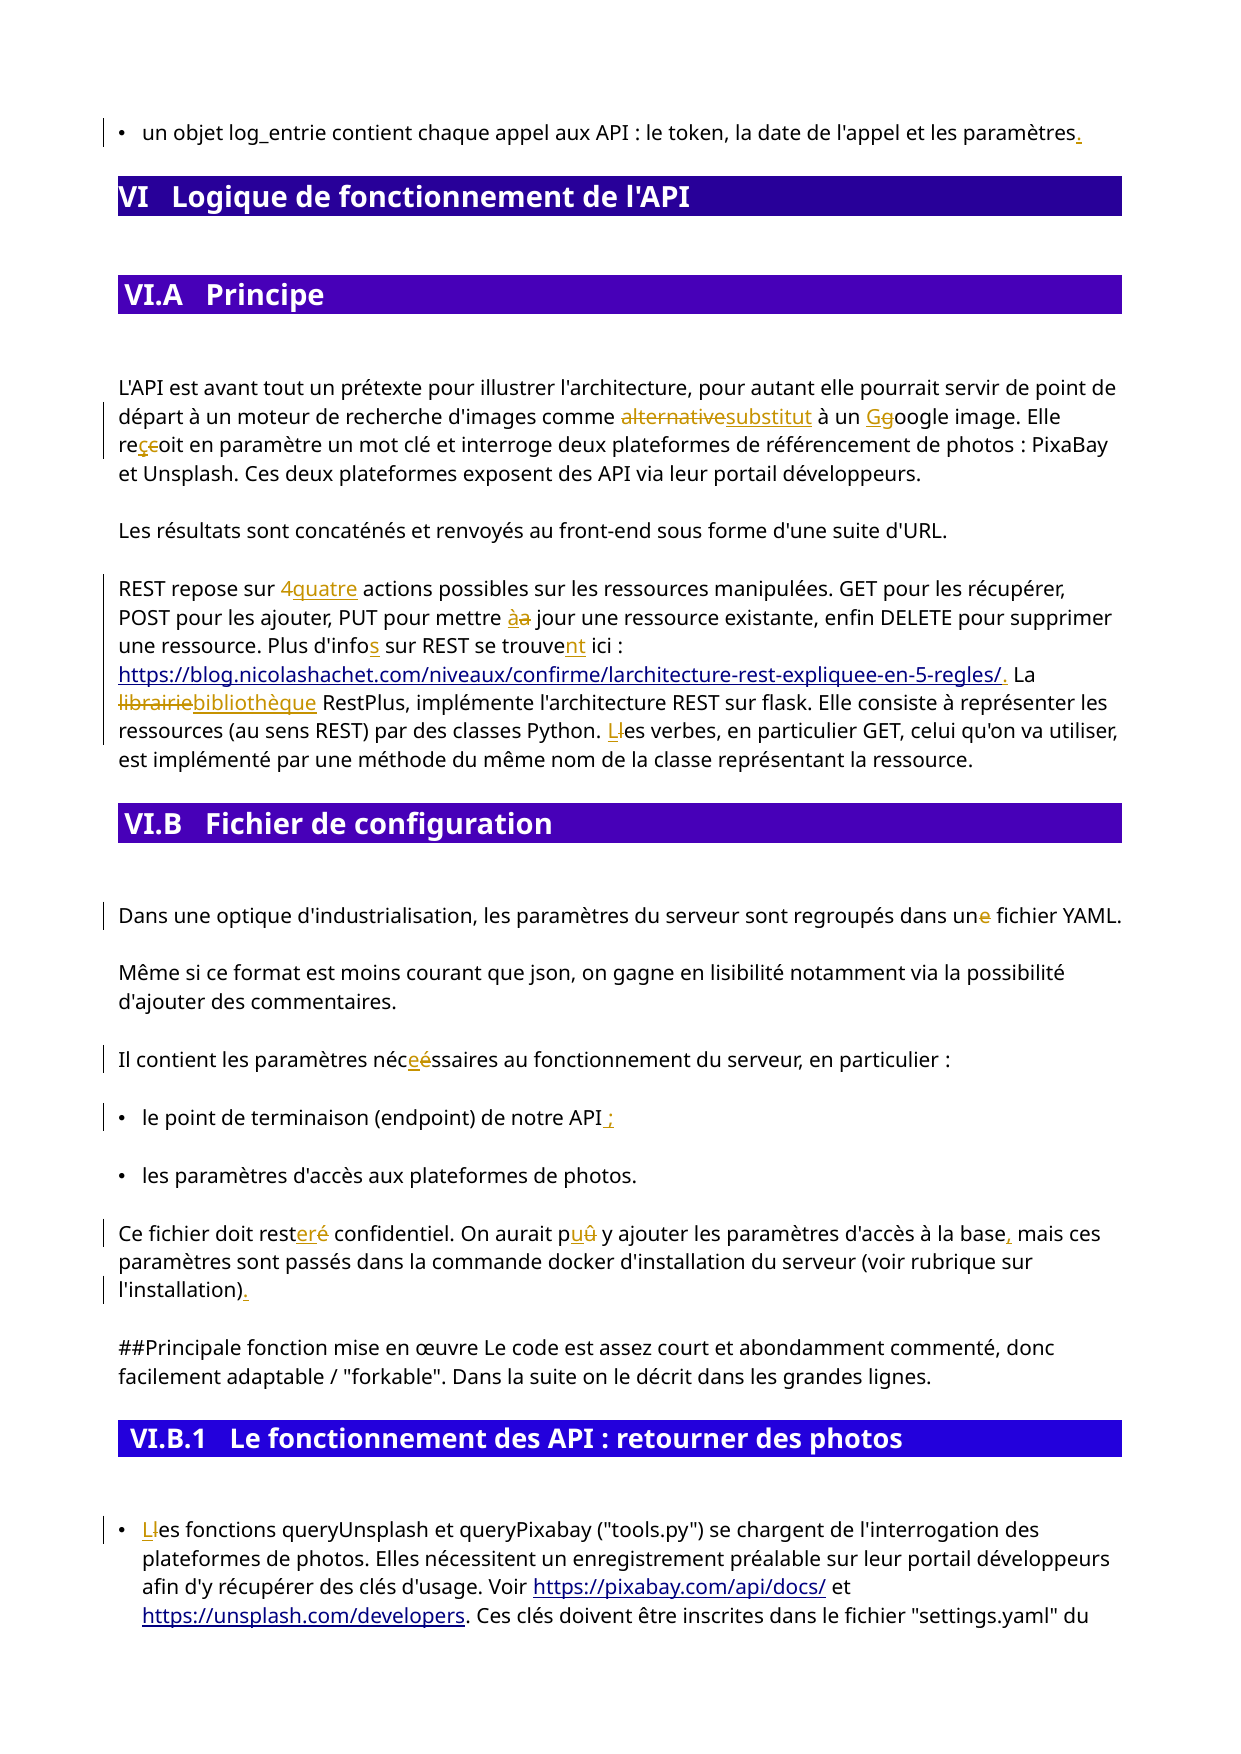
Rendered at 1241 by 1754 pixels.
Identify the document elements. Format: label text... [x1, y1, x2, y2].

text Les résultats sont concaténés et renvoyés au front-end sous forme d'une suite d'URL. [118, 517, 1122, 545]
text ##Principale fonction mise en œuvre Le code est assez court et abondamment commenté, donc facilement adaptable / "forkable". Dans la suite on le décrit dans les grandes lignes. [118, 1333, 1122, 1390]
list le point de terminaison (endpoint) de notre API ; [118, 1103, 1122, 1131]
subtitle Fichier de configuration [118, 803, 1122, 843]
subtitle Le fonctionnement des API : retourner des photos [118, 1420, 1122, 1457]
list les paramètres d'accès aux plateformes de photos. [118, 1161, 1122, 1189]
list Les fonctions queryUnsplash et queryPixabay ("tools.py") se chargent de l'interrogation des plateformes de photos. Elles nécessitent un enregistrement préalable sur leur portail développeurs afin d'y récupérer des clés d'usage. Voir https://pixabay.com/api/docs/ et https://unsplash.com/developers. Ces clés doivent être inscrites dans le fichier "settings.yaml" du [118, 1516, 1122, 1629]
subtitle Logique de fonctionnement de l'API [118, 176, 1122, 216]
text Ce fichier doit rester confidentiel. On aurait pu y ajouter les paramètres d'accès à la base, mais ces paramètres sont passés dans la commande docker d'installation du serveur (voir rubrique sur l'installation). [118, 1219, 1122, 1304]
text Il contient les paramètres nécessaires au fonctionnement du serveur, en particulier : [118, 1045, 1122, 1073]
text Dans une optique d'industrialisation, les paramètres du serveur sont regroupés dans un fichier YAML. Même si ce format est moins courant que json, on gagne en lisibilité notamment via la possibilité d'ajouter des commentaires. [118, 902, 1122, 1015]
subtitle Principe [118, 275, 1122, 314]
text REST repose sur quatre actions possibles sur les ressources manipulées. GET pour les récupérer, POST pour les ajouter, PUT pour mettre à jour une ressource existante, enfin DELETE pour supprimer une ressource. Plus d'infos sur REST se trouvent ici : https://blog.nicolashachet.com/niveaux/confirme/larchitecture-rest-expliquee-en-5-regles/. La bibliothèque RestPlus, implémente l'architecture REST sur flask. Elle consiste à représenter les ressources (au sens REST) par des classes Python. Les verbes, en particulier GET, celui qu'on va utiliser, est implémenté par une méthode du même nom de la classe représentant la ressource. [118, 574, 1122, 773]
list un objet log_entrie contient chaque appel aux API : le token, la date de l'appel et les paramètres. [118, 118, 1122, 147]
text L'API est avant tout un prétexte pour illustrer l'architecture, pour autant elle pourrait servir de point de départ à un moteur de recherche d'images comme substitut à un Google image. Elle reçoit en paramètre un mot clé et interroge deux plateformes de référencement de photos : PixaBay et Unsplash. Ces deux plateformes exposent des API via leur portail développeurs. [118, 373, 1122, 487]
